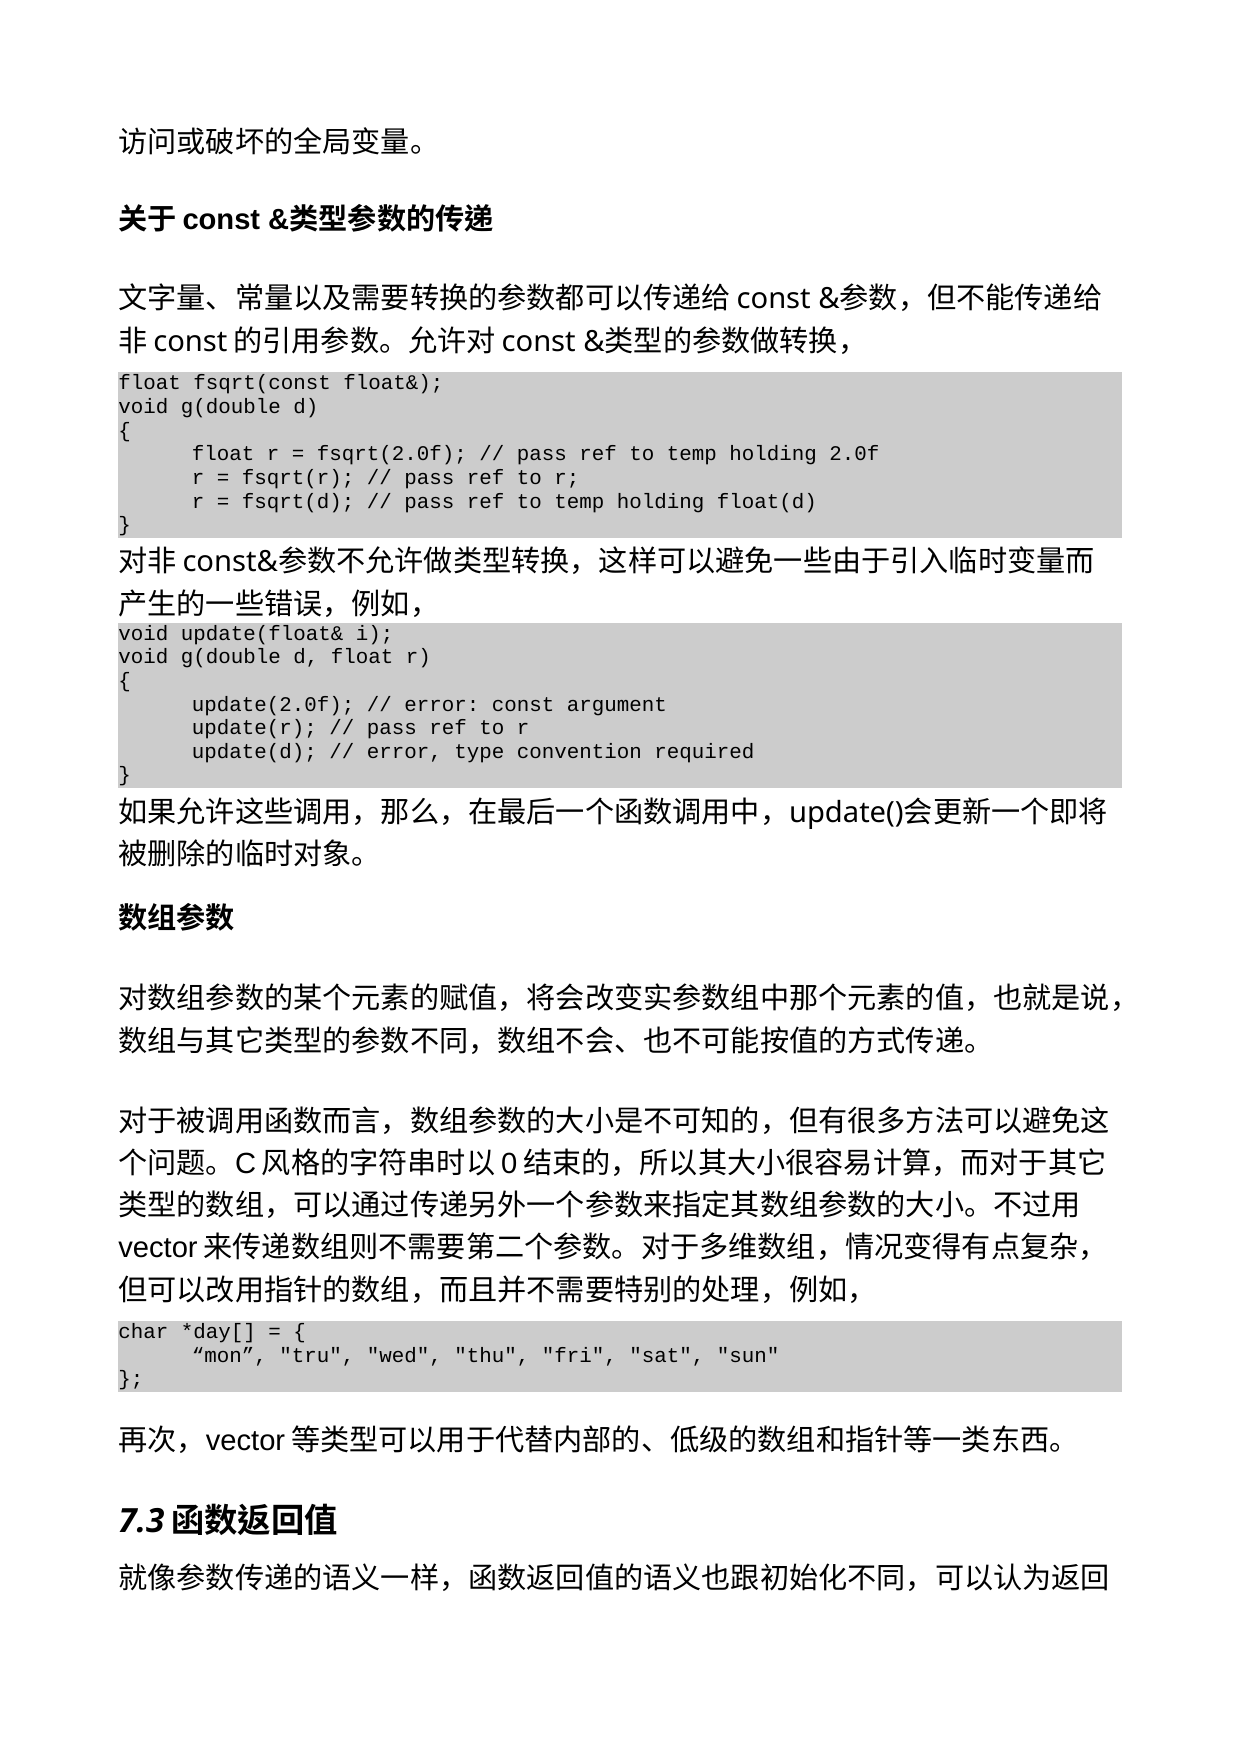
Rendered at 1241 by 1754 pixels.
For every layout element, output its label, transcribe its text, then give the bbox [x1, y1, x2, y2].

text void g(double d) [118, 396, 1122, 420]
text update(2.0f); // error: const argument [118, 693, 1122, 717]
text char *day[] = { [118, 1321, 1122, 1345]
text r = fsqrt(d); // pass ref to temp holding float(d) [118, 491, 1122, 514]
text { [118, 670, 1122, 693]
text } [118, 514, 1122, 538]
text void update(float& i); [118, 623, 1122, 646]
subtitle 关于const &类型参数的传递 [118, 198, 1122, 238]
text 文字量、常量以及需要转换的参数都可以传递给const &参数，但不能传递给非const的引用参数。允许对const &类型的参数做转换， [118, 275, 1122, 360]
text 再次，vector等类型可以用于代替内部的、低级的数组和指针等一类东西。 [118, 1417, 1122, 1459]
text 就像参数传递的语义一样，函数返回值的语义也跟初始化不同，可以认为返回 [118, 1555, 1122, 1597]
text void g(double d, float r) [118, 646, 1122, 670]
text float r = fsqrt(2.0f); // pass ref to temp holding 2.0f [118, 443, 1122, 467]
text “mon”, "tru", "wed", "thu", "fri", "sat", "sun" [118, 1345, 1122, 1368]
subtitle 数组参数 [118, 898, 1122, 937]
text 如果允许这些调用，那么，在最后一个函数调用中，update()会更新一个即将被删除的临时对象。 [118, 788, 1122, 873]
text { [118, 420, 1122, 443]
text 访问或破坏的全局变量。 [118, 118, 1122, 160]
text 对于被调用函数而言，数组参数的大小是不可知的，但有很多方法可以避免这个问题。C风格的字符串时以0结束的，所以其大小很容易计算，而对于其它类型的数组，可以通过传递另外一个参数来指定其数组参数的大小。不过用vector来传递数组则不需要第二个参数。对于多维数组，情况变得有点复杂，但可以改用指针的数组，而且并不需要特别的处理，例如， [118, 1097, 1122, 1308]
text 对数组参数的某个元素的赋值，将会改变实参数组中那个元素的值，也就是说，数组与其它类型的参数不同，数组不会、也不可能按值的方式传递。 [118, 975, 1122, 1059]
text } [118, 764, 1122, 788]
text update(d); // error, type convention required [118, 741, 1122, 764]
text update(r); // pass ref to r [118, 717, 1122, 741]
subtitle 7.3函数返回值 [118, 1497, 1122, 1542]
text }; [118, 1368, 1122, 1392]
text 对非const&参数不允许做类型转换，这样可以避免一些由于引入临时变量而产生的一些错误，例如， [118, 538, 1122, 623]
text r = fsqrt(r); // pass ref to r; [118, 467, 1122, 491]
text float fsqrt(const float&); [118, 372, 1122, 396]
